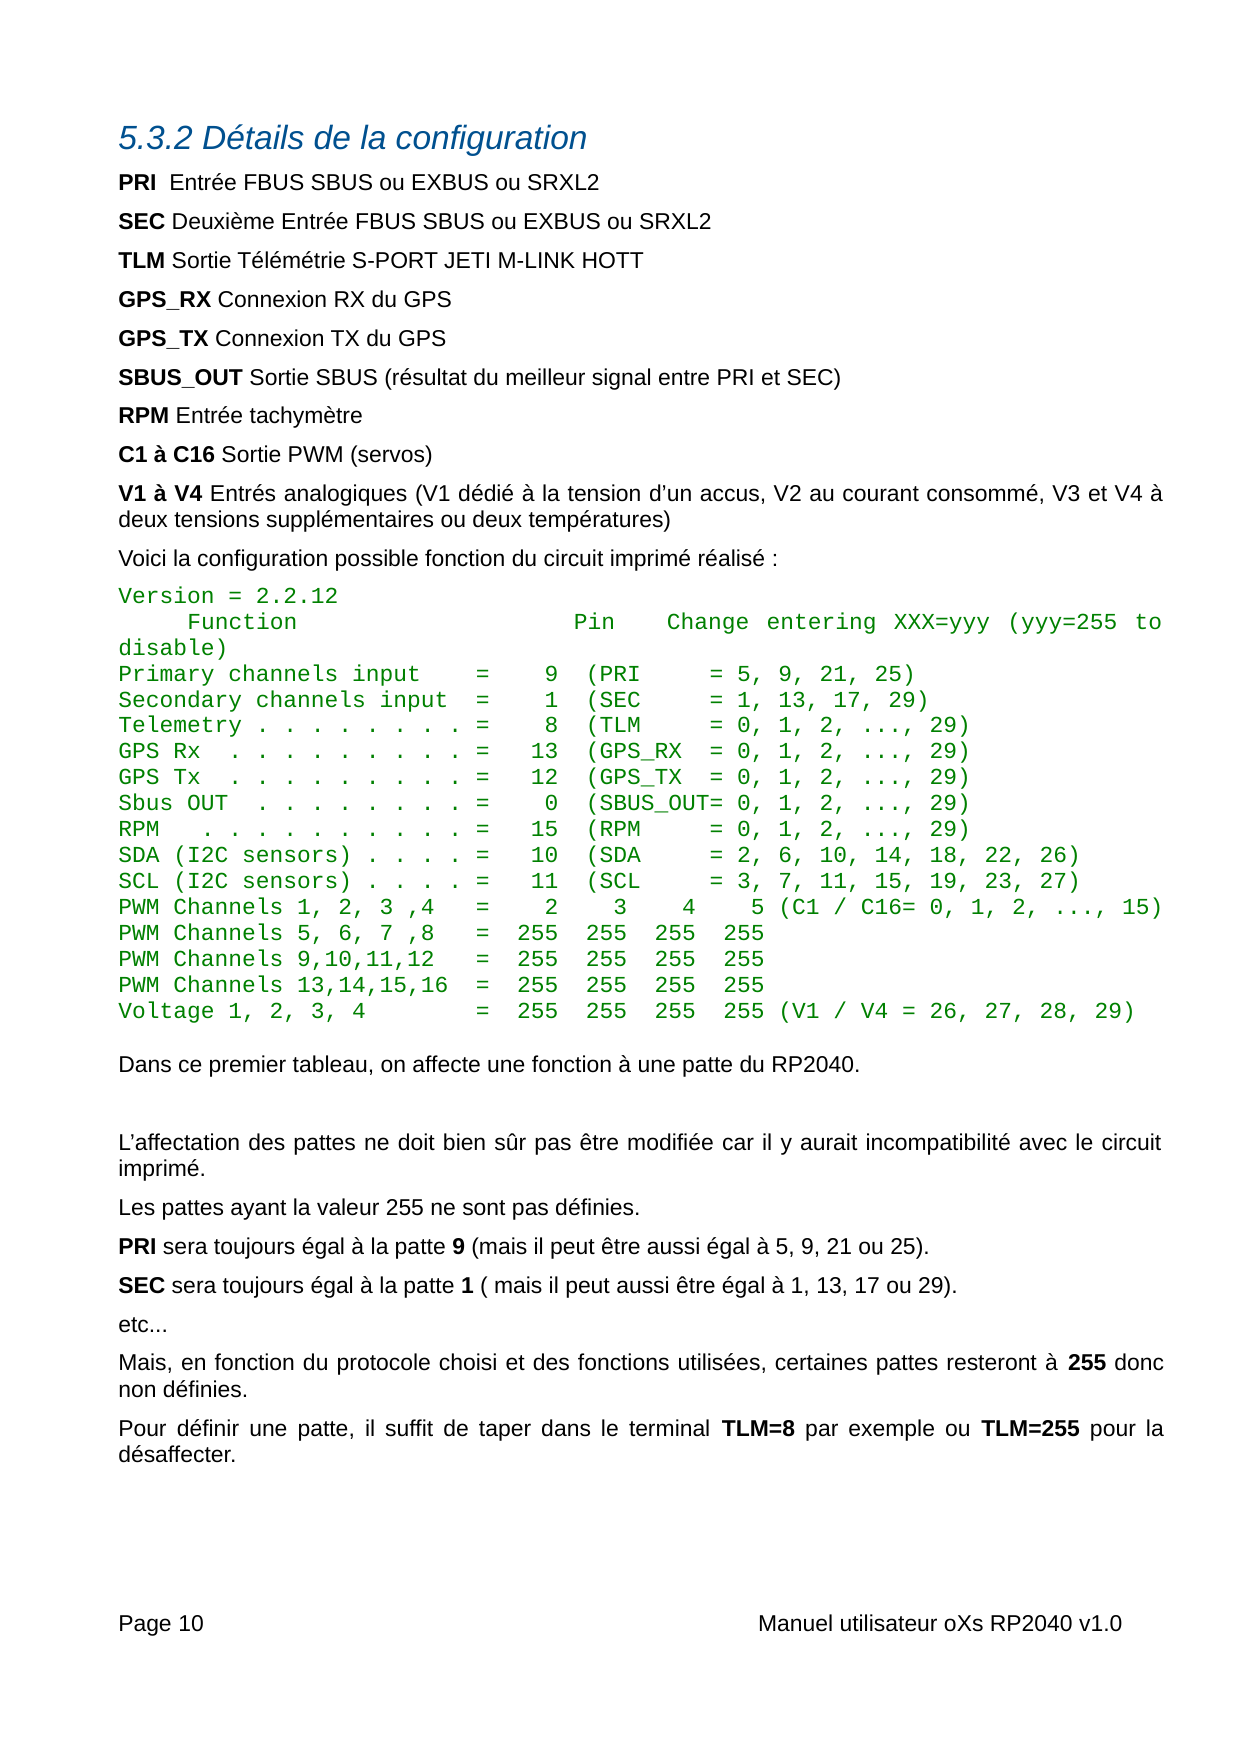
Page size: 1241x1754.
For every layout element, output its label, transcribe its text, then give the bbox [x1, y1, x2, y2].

text Voici la configuration possible fonction du circuit imprimé réalisé : [118, 545, 1164, 572]
text Primary channels input = 9 (PRI = 5, 9, 21, 25) [118, 662, 1164, 688]
text GPS_TX Connexion TX du GPS [118, 325, 1164, 351]
text etc... [118, 1311, 1164, 1337]
text RPM . . . . . . . . . . = 15 (RPM = 0, 1, 2, ..., 29) [118, 818, 1164, 843]
text V1 à V4 Entrés analogiques (V1 dédié à la tension d’un accus, V2 au courant consommé, V3 et V4 à deux tensions supplémentaires ou deux températures) [118, 480, 1164, 533]
text Dans ce premier tableau, on affecte une fonction à une patte du RP2040. [118, 1051, 1164, 1077]
subtitle 5.3.2 Détails de la configuration [118, 118, 1164, 157]
text Secondary channels input = 1 (SEC = 1, 13, 17, 29) [118, 688, 1164, 714]
text GPS Rx . . . . . . . . . = 13 (GPS_RX = 0, 1, 2, ..., 29) [118, 740, 1164, 766]
text Telemetry . . . . . . . . = 8 (TLM = 0, 1, 2, ..., 29) [118, 714, 1164, 740]
text SEC sera toujours égal à la patte 1 ( mais il peut aussi être égal à 1, 13, 17 ou 29). [118, 1272, 1164, 1298]
text GPS_RX Connexion RX du GPS [118, 286, 1164, 312]
text PRI sera toujours égal à la patte 9 (mais il peut être aussi égal à 5, 9, 21 ou 25). [118, 1233, 1164, 1259]
text PWM Channels 13,14,15,16 = 255 255 255 255 [118, 973, 1164, 999]
text L’affectation des pattes ne doit bien sûr pas être modifiée car il y aurait incompatibilité avec le circuit imprimé. [118, 1129, 1164, 1181]
text Les pattes ayant la valeur 255 ne sont pas définies. [118, 1194, 1164, 1220]
text GPS Tx . . . . . . . . . = 12 (GPS_TX = 0, 1, 2, ..., 29) [118, 766, 1164, 792]
text Voltage 1, 2, 3, 4 = 255 255 255 255 (V1 / V4 = 26, 27, 28, 29) [118, 999, 1164, 1025]
text Version = 2.2.12 [118, 584, 1164, 610]
text C1 à C16 Sortie PWM (servos) [118, 441, 1164, 468]
text Function Pin Change entering XXX=yyy (yyy=255 to disable) [118, 610, 1164, 662]
text PRI Entrée FBUS SBUS ou EXBUS ou SRXL2 [118, 169, 1164, 196]
text PWM Channels 5, 6, 7 ,8 = 255 255 255 255 [118, 921, 1164, 947]
text Mais, en fonction du protocole choisi et des fonctions utilisées, certaines pattes resteront à 255 donc non définies. [118, 1349, 1164, 1402]
text Pour définir une patte, il suffit de taper dans le terminal TLM=8 par exemple ou TLM=255 pour la désaffecter. [118, 1414, 1164, 1467]
text PWM Channels 1, 2, 3 ,4 = 2 3 4 5 (C1 / C16= 0, 1, 2, ..., 15) [118, 895, 1164, 921]
text RPM Entrée tachymètre [118, 402, 1164, 429]
text SDA (I2C sensors) . . . . = 10 (SDA = 2, 6, 10, 14, 18, 22, 26) [118, 843, 1164, 869]
text PWM Channels 9,10,11,12 = 255 255 255 255 [118, 947, 1164, 973]
text Sbus OUT . . . . . . . . = 0 (SBUS_OUT= 0, 1, 2, ..., 29) [118, 792, 1164, 818]
text SCL (I2C sensors) . . . . = 11 (SCL = 3, 7, 11, 15, 19, 23, 27) [118, 869, 1164, 895]
text TLM Sortie Télémétrie S-PORT JETI M-LINK HOTT [118, 247, 1164, 273]
text SBUS_OUT Sortie SBUS (résultat du meilleur signal entre PRI et SEC) [118, 363, 1164, 390]
text SEC Deuxième Entrée FBUS SBUS ou EXBUS ou SRXL2 [118, 208, 1164, 234]
